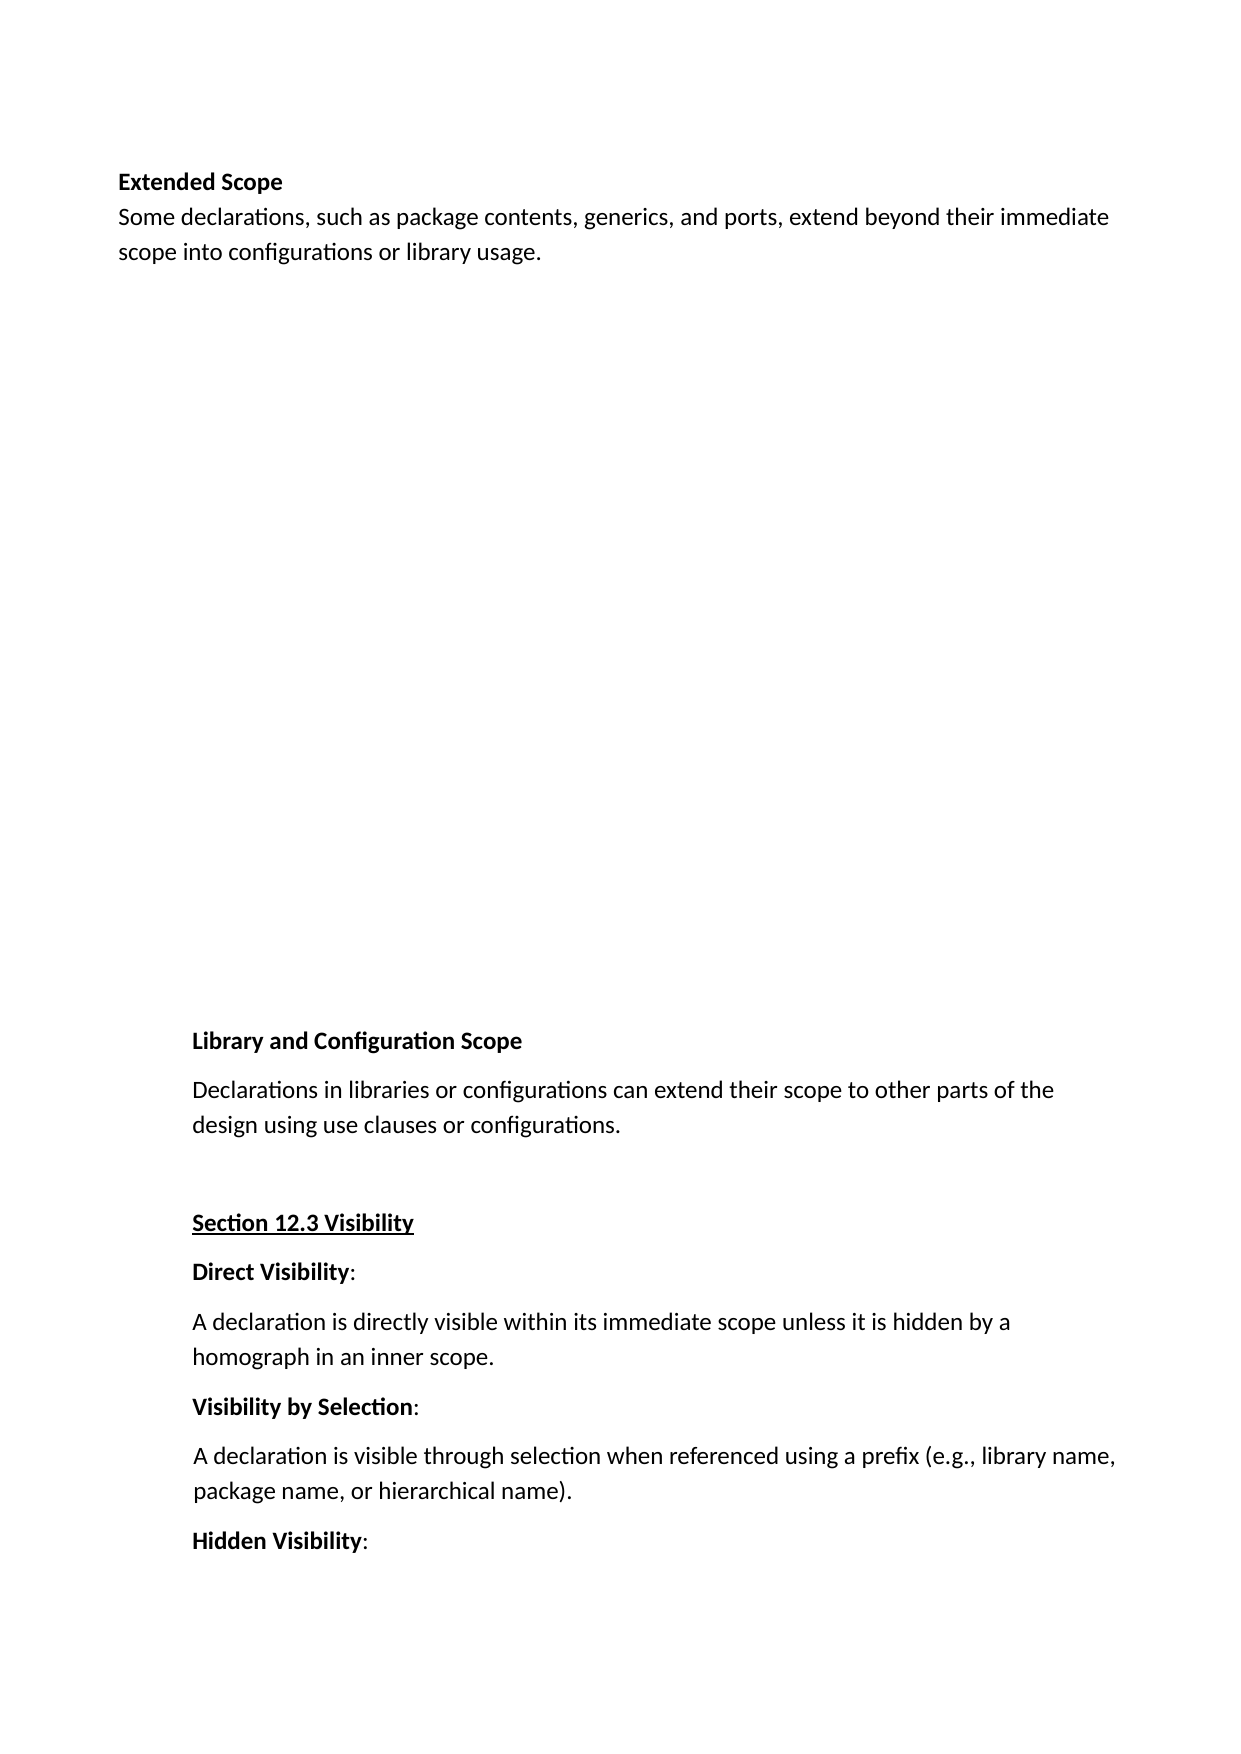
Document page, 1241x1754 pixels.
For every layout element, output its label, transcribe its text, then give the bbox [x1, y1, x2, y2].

text Declarations in libraries or configurations can extend their scope to other parts of the design using use clauses or configurations. [192, 1075, 1122, 1140]
text Visibility by Selection: [192, 1391, 1122, 1421]
text Direct Visibility: [192, 1256, 1122, 1287]
text Hidden Visibility: [192, 1525, 1122, 1555]
text A declaration is visible through selection when referenced using a prefix (e.g., library name, package name, or hierarchical name). [193, 1440, 1122, 1506]
text A declaration is directly visible within its immediate scope unless it is hidden by a homograph in an inner scope. [192, 1306, 1122, 1372]
text Section 12.3 Visibility [192, 1207, 1122, 1237]
text Extended Scope Some declarations, such as package contents, generics, and ports, extend beyond their immediate scope into configurations or library usage. [118, 166, 1122, 266]
text Library and Configuration Scope [118, 1025, 1122, 1056]
